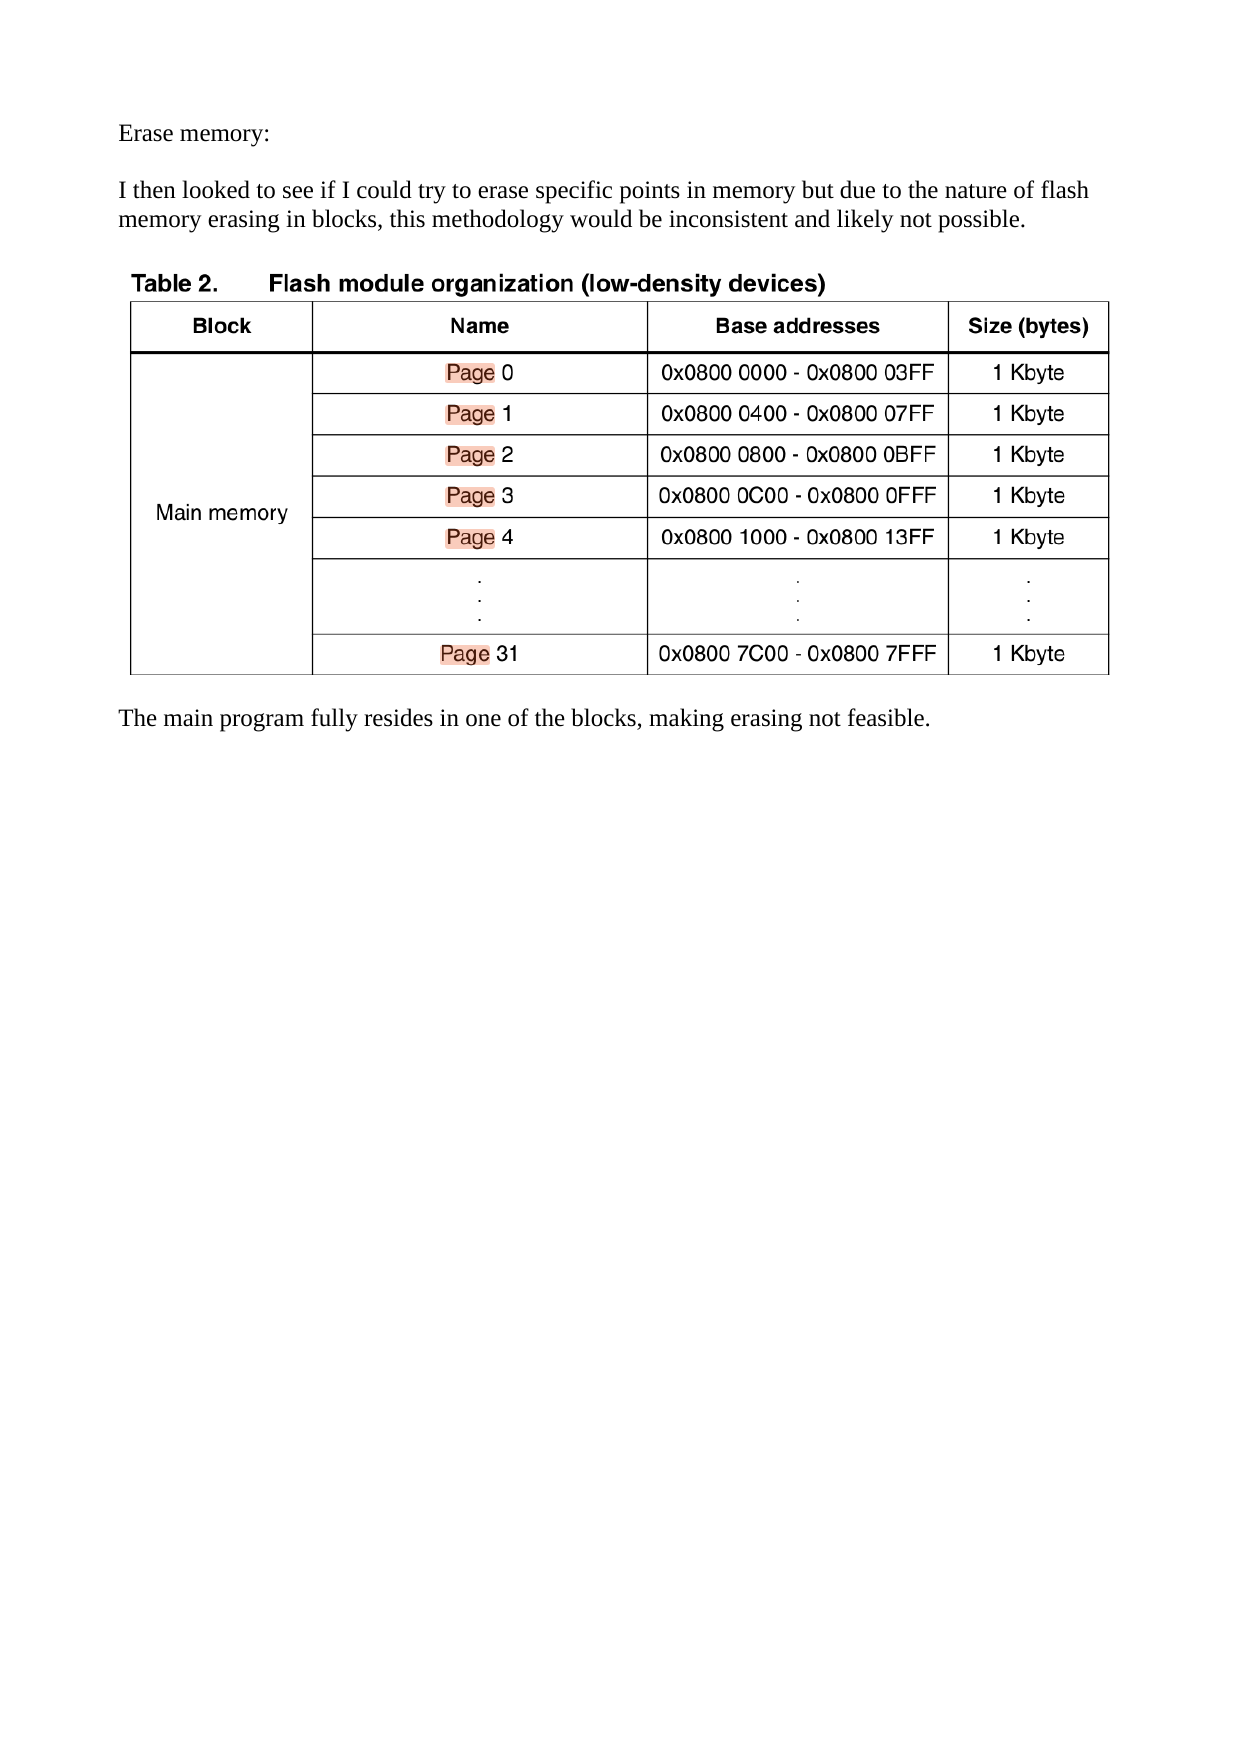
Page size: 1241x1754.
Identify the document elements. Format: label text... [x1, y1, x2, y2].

text The main program fully resides in one of the blocks, making erasing not feasible. [118, 703, 1122, 732]
text I then looked to see if I could try to erase specific points in memory but due to the nature of flash memory erasing in blocks, this methodology would be inconsistent and likely not possible. [118, 176, 1122, 233]
picture [118, 261, 1123, 675]
text Erase memory: [118, 118, 1122, 147]
